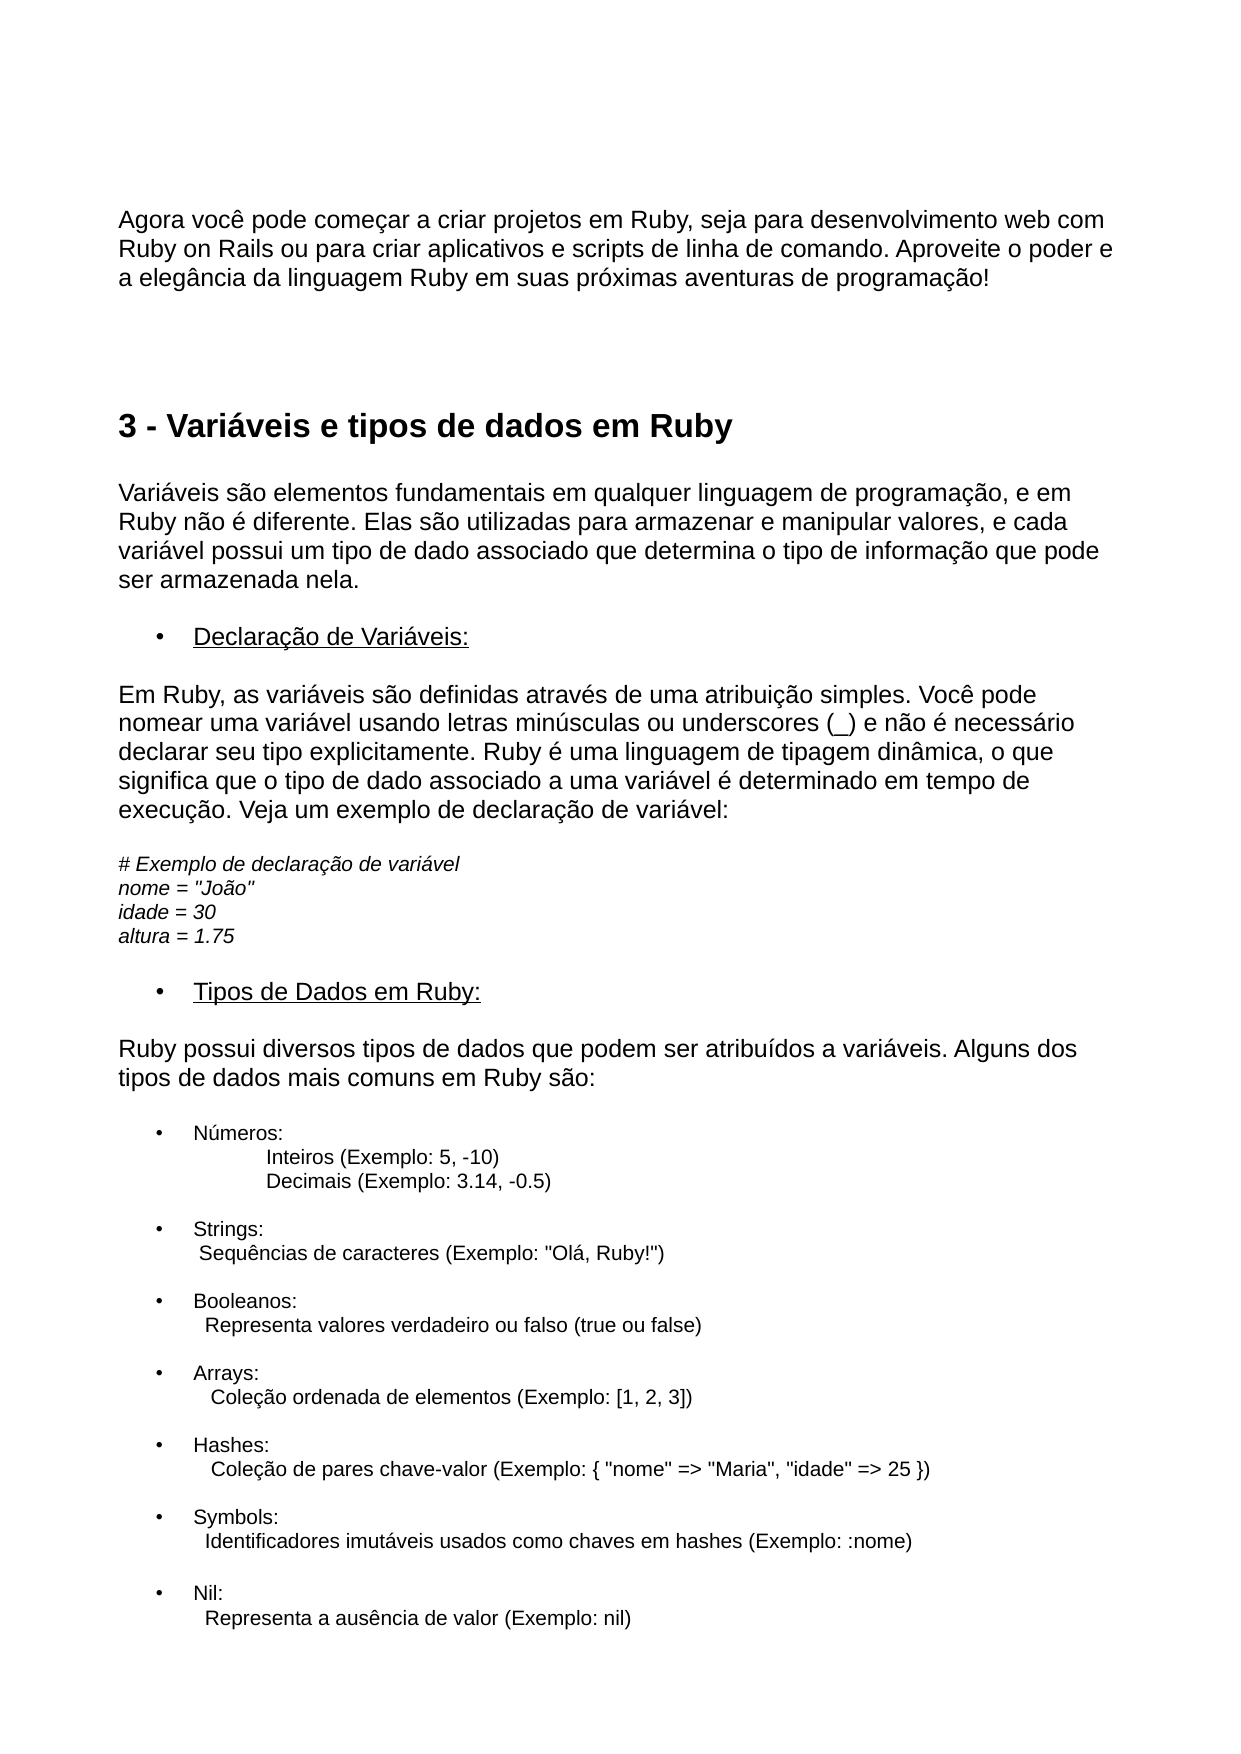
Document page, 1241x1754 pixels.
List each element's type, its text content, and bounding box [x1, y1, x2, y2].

text Agora você pode começar a criar projetos em Ruby, seja para desenvolvimento web com Ruby on Rails ou para criar aplicativos e scripts de linha de comando. Aproveite o poder e a elegância da linguagem Ruby em suas próximas aventuras de programação! [118, 205, 1122, 291]
text Identificadores imutáveis usados como chaves em hashes (Exemplo: :nome) [118, 1528, 1122, 1552]
text Ruby possui diversos tipos de dados que podem ser atribuídos a variáveis. Alguns dos tipos de dados mais comuns em Ruby são: [118, 1034, 1122, 1121]
text 3 - Variáveis e tipos de dados em Ruby [118, 406, 1122, 445]
text # Exemplo de declaração de variável [118, 852, 1122, 876]
text Coleção ordenada de elementos (Exemplo: [1, 2, 3]) [118, 1384, 1122, 1408]
list Tipos de Dados em Ruby: [156, 977, 1122, 1006]
text Inteiros (Exemplo: 5, -10) [118, 1145, 1122, 1169]
text Decimais (Exemplo: 3.14, -0.5) [118, 1169, 1122, 1193]
text Representa a ausência de valor (Exemplo: nil) [118, 1605, 1122, 1629]
list Hashes: [156, 1432, 1122, 1457]
text Sequências de caracteres (Exemplo: "Olá, Ruby!") [118, 1241, 1122, 1264]
text Em Ruby, as variáveis são definidas através de uma atribuição simples. Você pode nomear uma variável usando letras minúsculas ou underscores (_) e não é necessário declarar seu tipo explicitamente. Ruby é uma linguagem de tipagem dinâmica, o que significa que o tipo de dado associado a uma variável é determinado em tempo de execução. Veja um exemplo de declaração de variável: [118, 680, 1122, 823]
list Arrays: [156, 1361, 1122, 1384]
text Coleção de pares chave-valor (Exemplo: { "nome" => "Maria", "idade" => 25 }) [118, 1457, 1122, 1481]
list Declaração de Variáveis: [156, 622, 1122, 651]
text altura = 1.75 [118, 924, 1122, 948]
list Symbols: [156, 1504, 1122, 1528]
list Booleanos: [156, 1288, 1122, 1313]
list Strings: [156, 1217, 1122, 1241]
list Nil: [156, 1581, 1122, 1605]
text Variáveis são elementos fundamentais em qualquer linguagem de programação, e em Ruby não é diferente. Elas são utilizadas para armazenar e manipular valores, e cada variável possui um tipo de dado associado que determina o tipo de informação que pode ser armazenada nela. [118, 478, 1122, 593]
text Representa valores verdadeiro ou falso (true ou false) [118, 1313, 1122, 1337]
text idade = 30 [118, 900, 1122, 924]
list Números: [156, 1121, 1122, 1145]
text nome = "João" [118, 876, 1122, 900]
